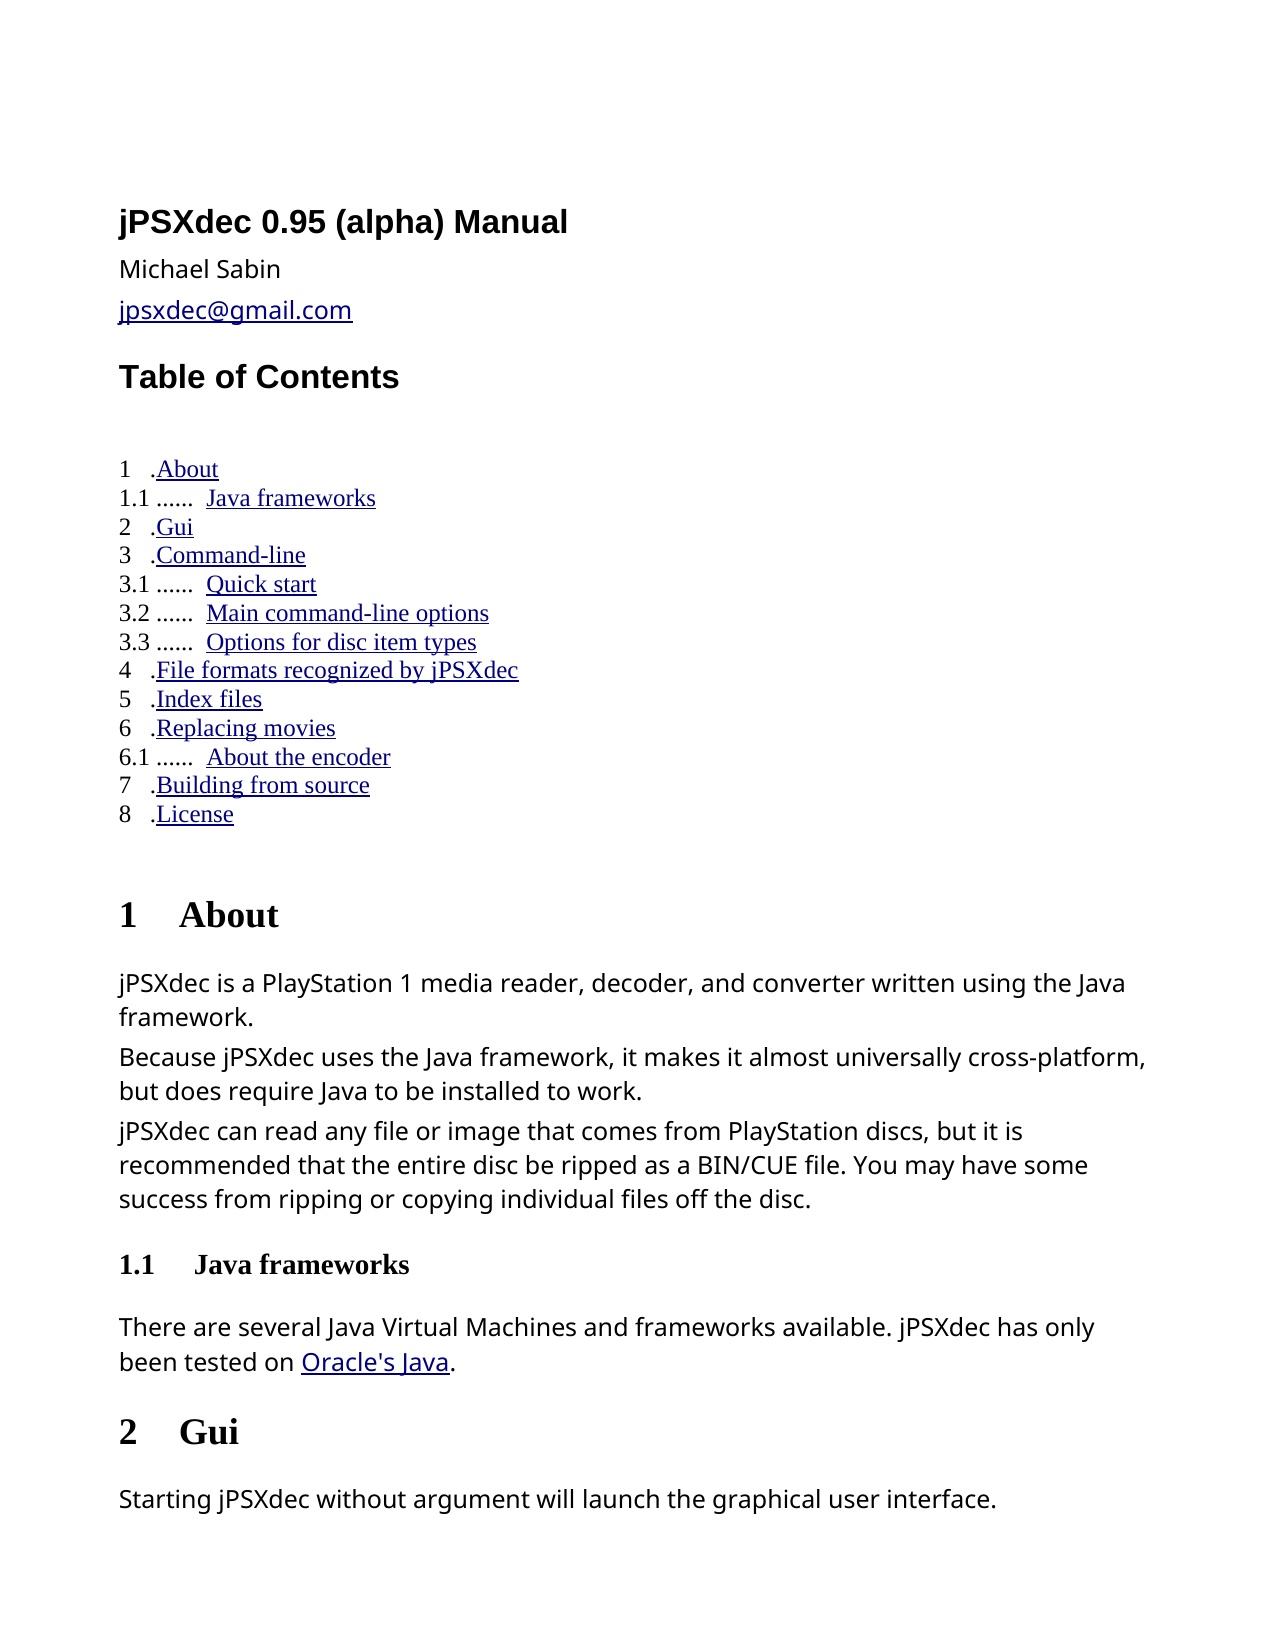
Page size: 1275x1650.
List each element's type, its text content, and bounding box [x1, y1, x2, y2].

subtitle About [118, 893, 1156, 936]
text 4 File formats recognized by jPSXdec [118, 655, 1156, 684]
text Starting jPSXdec without argument will launch the graphical user interface. [118, 1482, 1156, 1516]
text 6 Replacing movies [118, 713, 1156, 742]
subtitle jPSXdec 0.95 (alpha) Manual [118, 202, 1156, 240]
text jPSXdec is a PlayStation 1 media reader, decoder, and converter written using the Java framework. [118, 966, 1156, 1034]
text There are several Java Virtual Machines and frameworks available. jPSXdec has only been tested on Oracle's Java. [118, 1310, 1156, 1378]
text 3.3 Options for disc item types [118, 627, 1156, 655]
text 3.2 Main command-line options [118, 598, 1156, 627]
text jpsxdec@gmail.com [118, 292, 1156, 326]
text 8 License [118, 799, 1156, 828]
text jPSXdec can read any file or image that comes from PlayStation discs, but it is recommended that the entire disc be ripped as a BIN/CUE file. You may have some success from ripping or copying individual files off the disc. [118, 1114, 1156, 1216]
text 3 Command-line [118, 540, 1156, 569]
text 3.1 Quick start [118, 569, 1156, 598]
text 7 Building from source [118, 770, 1156, 799]
text Because jPSXdec uses the Java framework, it makes it almost universally cross-platform, but does require Java to be installed to work. [118, 1040, 1156, 1108]
text 2 Gui [118, 512, 1156, 540]
text 5 Index files [118, 684, 1156, 713]
text 1 About [118, 454, 1156, 483]
text 1.1 Java frameworks [118, 483, 1156, 512]
subtitle Java frameworks [118, 1247, 1156, 1281]
text 6.1 About the encoder [118, 742, 1156, 770]
subtitle Gui [118, 1409, 1156, 1452]
subtitle Table of Contents [118, 357, 1156, 396]
text Michael Sabin [118, 252, 1156, 286]
